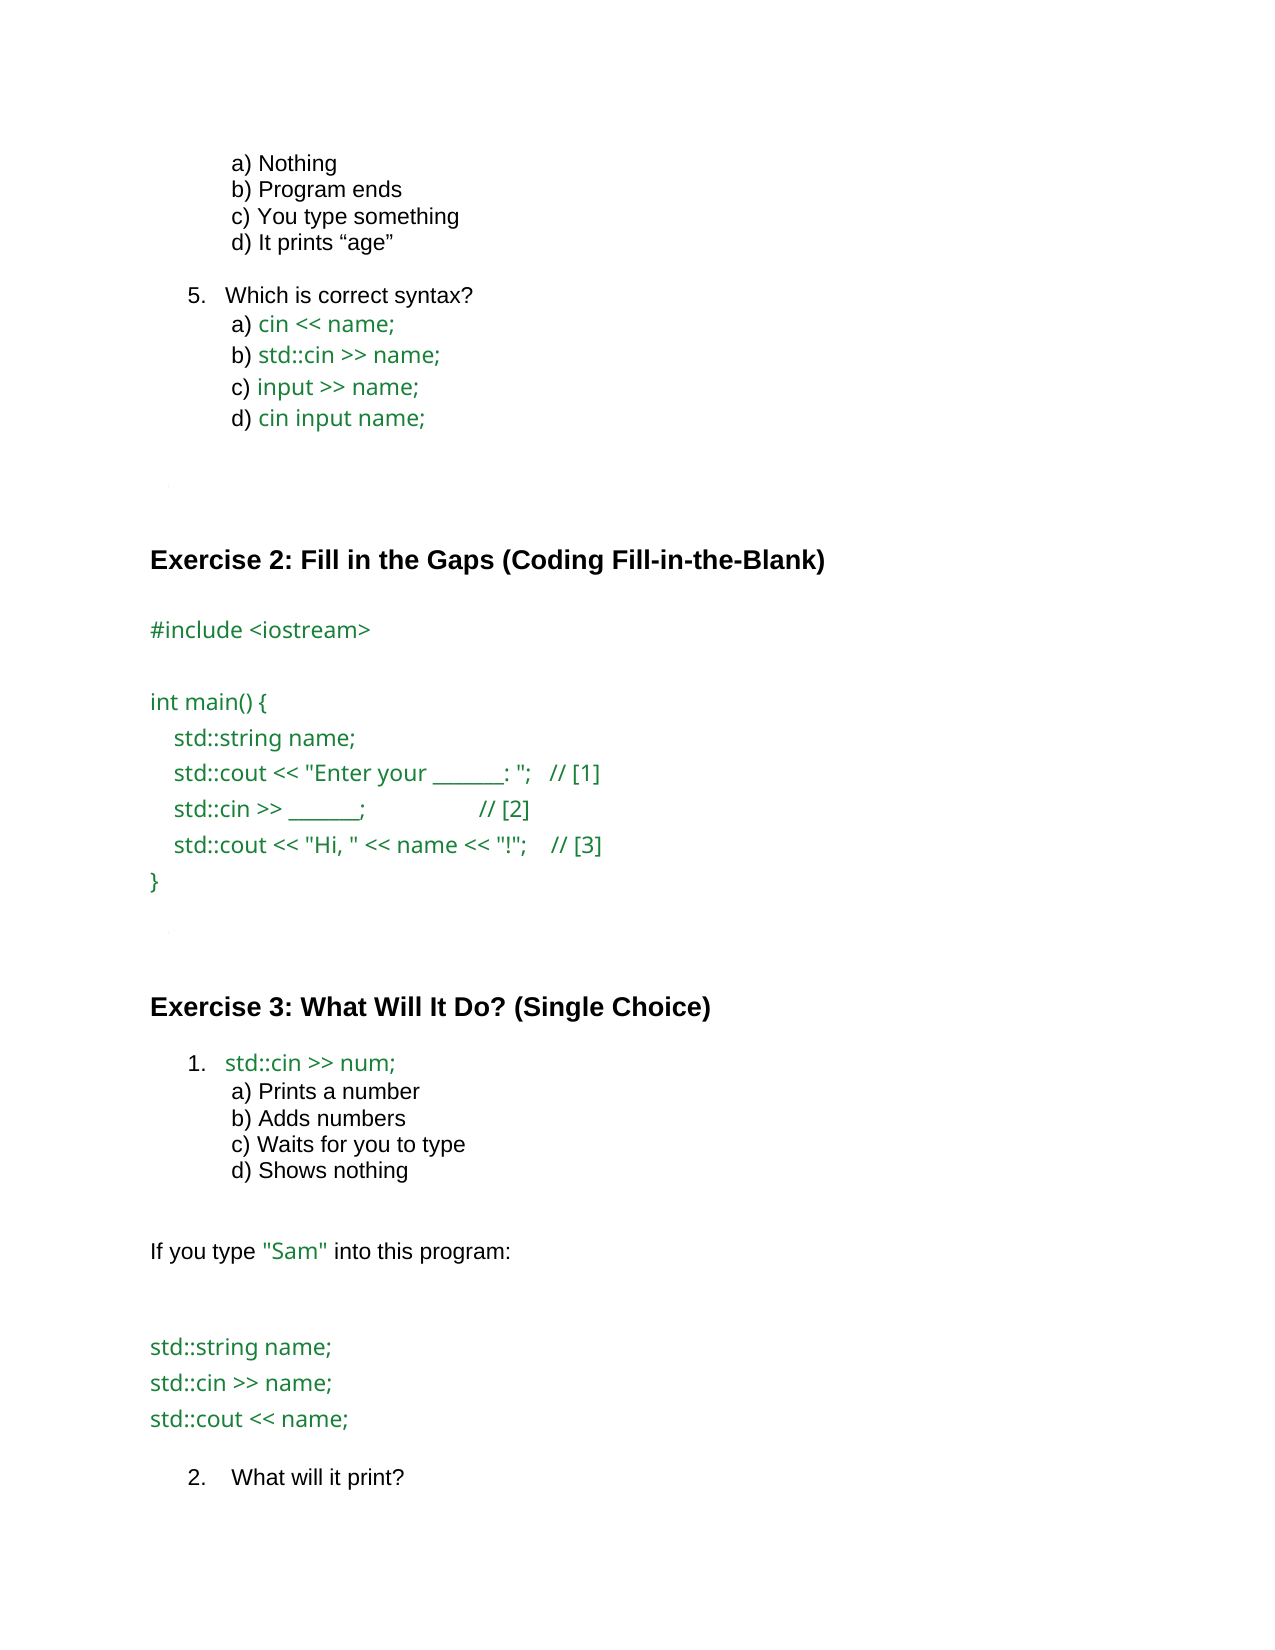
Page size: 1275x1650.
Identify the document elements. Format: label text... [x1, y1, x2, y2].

text std::cout << "Hi, " << name << "!"; // [3] [150, 829, 1125, 861]
text std::cout << name; [150, 1403, 1125, 1434]
text #include <iostream> [150, 614, 1125, 645]
text int main() { [150, 686, 1125, 717]
subtitle Exercise 3: What Will It Do? (Single Choice) [150, 991, 1125, 1022]
text std::cout << "Enter your _______: "; // [1] [150, 757, 1125, 789]
list std::cin >> num; a) Prints a number b) Adds numbers c) Waits for you to type d) Shows nothing [187, 1047, 1125, 1210]
list Which is correct syntax? a) cin << name; b) std::cin >> name; c) input >> name; d) cin input name; [187, 282, 1125, 459]
list a) Nothing b) Program ends c) You type something d) It prints “age” [187, 150, 1125, 282]
text std::string name; [150, 721, 1125, 753]
text If you type "Sam" into this program: std::string name; [150, 1235, 1125, 1363]
text std::cin >> name; [150, 1367, 1125, 1398]
text std::cin >> _______; // [2] [150, 793, 1125, 824]
subtitle Exercise 2: Fill in the Gaps (Coding Fill-in-the-Blank) [150, 544, 1125, 575]
text } [150, 865, 1125, 896]
list What will it print? [187, 1464, 1125, 1491]
